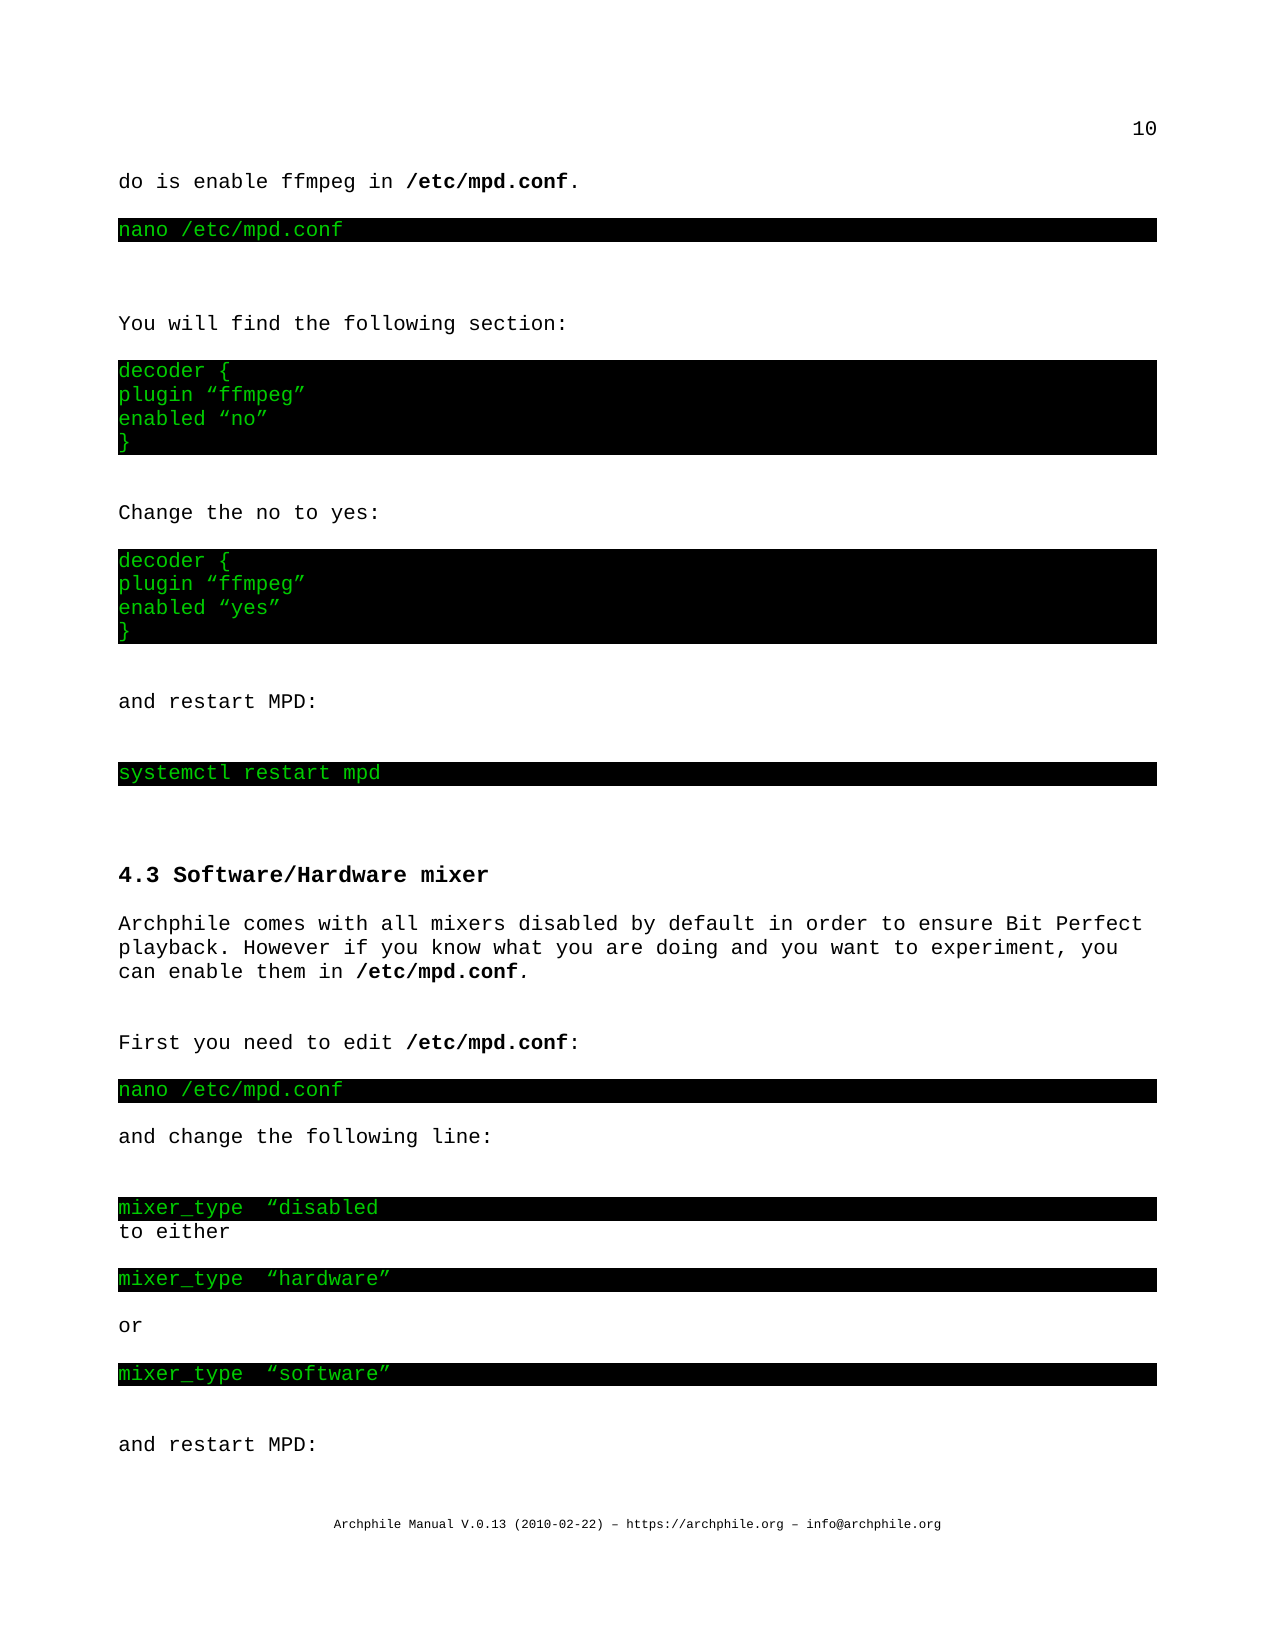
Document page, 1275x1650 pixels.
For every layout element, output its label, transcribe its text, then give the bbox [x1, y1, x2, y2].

text decoder { plugin “ffmpeg” enabled “no” } [118, 360, 1157, 455]
text nano /etc/mpd.conf [118, 1079, 1157, 1103]
text to either [118, 1221, 1157, 1244]
text mixer_type “hardware” [118, 1268, 1157, 1292]
text Archphile comes with all mixers disabled by default in order to ensure Bit Perfect playback. However if you know what you are doing and you want to experiment, you can enable them in /etc/mpd.conf. [118, 913, 1157, 984]
text and restart MPD: [118, 1434, 1157, 1457]
text 4.3 Software/Hardware mixer [118, 864, 1157, 890]
text nano /etc/mpd.conf [118, 218, 1157, 242]
text Change the no to yes: [118, 502, 1157, 526]
text systemctl restart mpd [118, 762, 1157, 786]
text You will find the following section: [118, 313, 1157, 337]
text or [118, 1315, 1157, 1339]
text First you need to edit /etc/mpd.conf: [118, 1032, 1157, 1055]
text and change the following line: [118, 1126, 1157, 1150]
text decoder { plugin “ffmpeg” enabled “yes” } [118, 549, 1157, 644]
text and restart MPD: [118, 691, 1157, 715]
text mixer_type “software” [118, 1363, 1157, 1386]
text mixer_type “disabled [118, 1197, 1157, 1221]
text do is enable ffmpeg in /etc/mpd.conf. [118, 171, 1157, 195]
